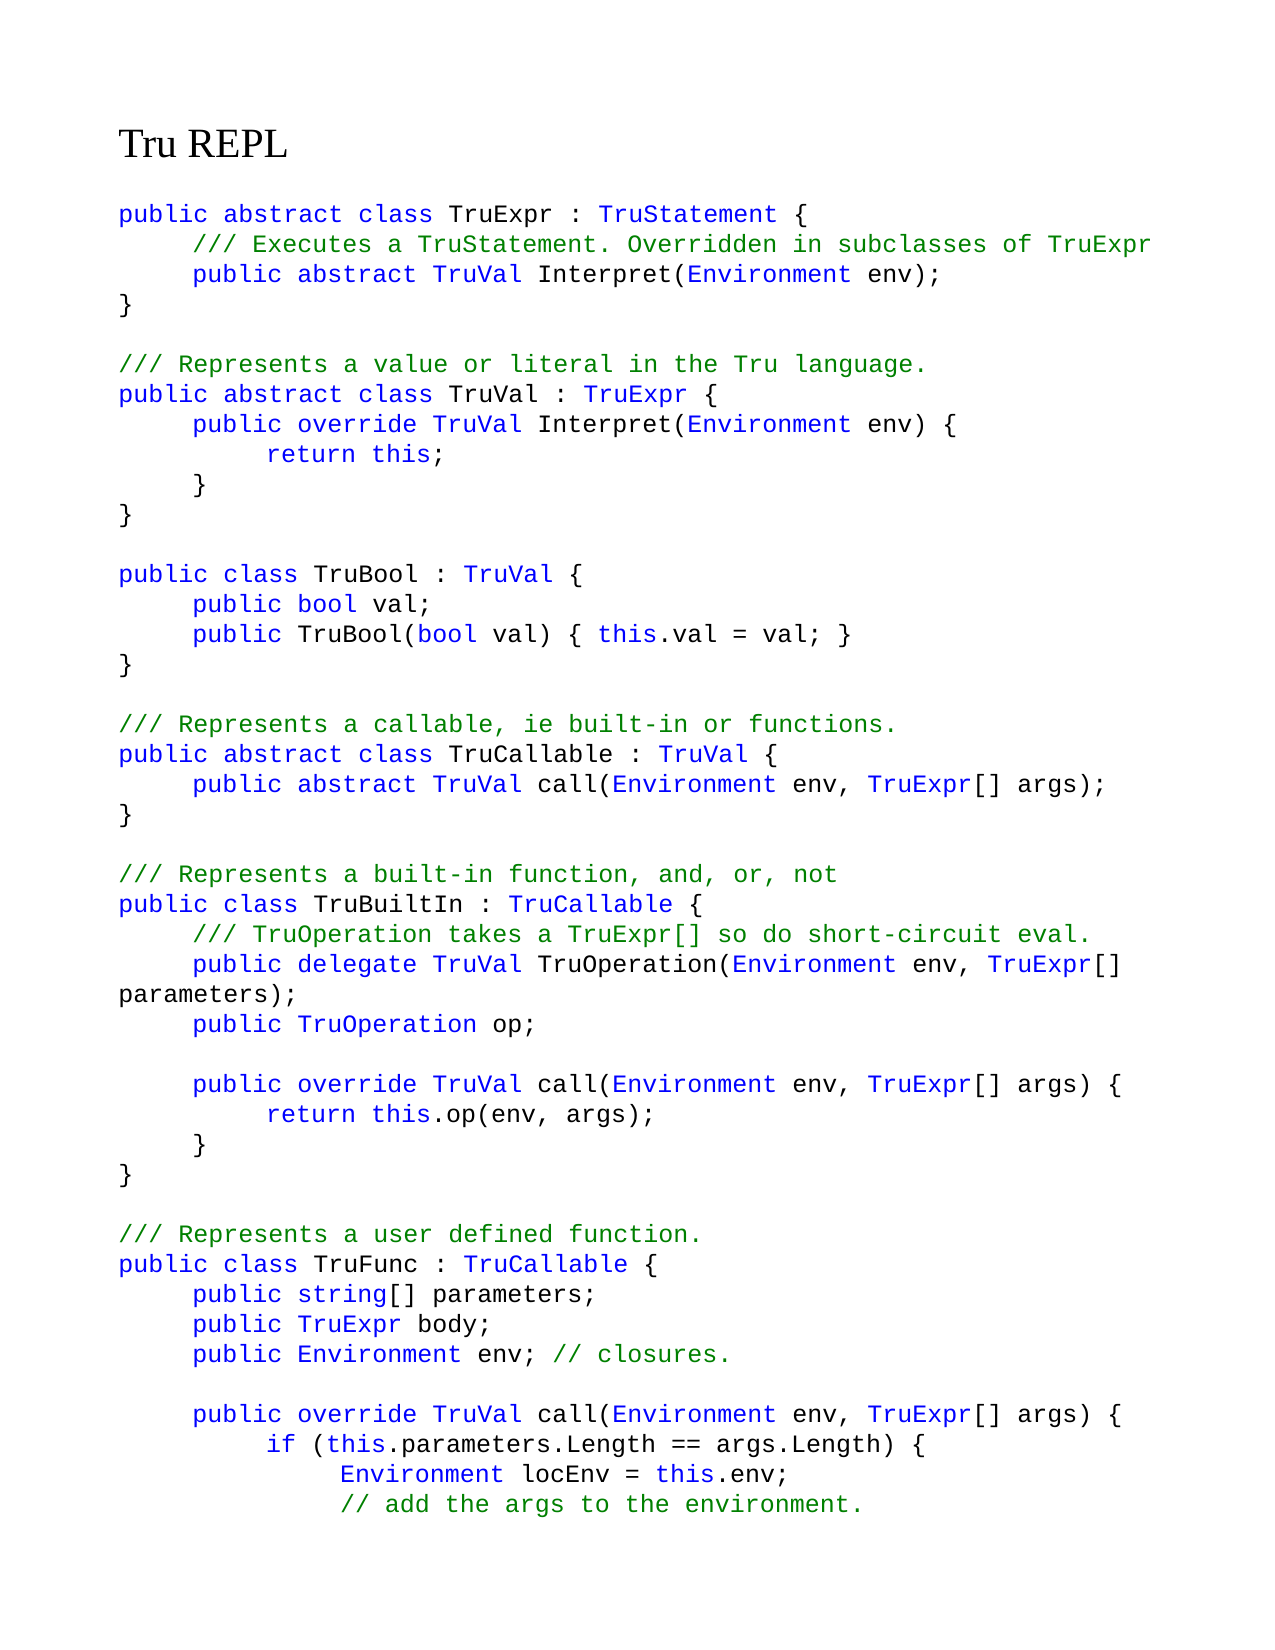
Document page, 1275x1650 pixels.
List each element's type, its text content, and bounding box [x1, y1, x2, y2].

text // add the args to the environment. [118, 1490, 1157, 1520]
text public abstract TruVal Interpret(Environment env); [118, 260, 1157, 290]
text return this; [118, 440, 1157, 470]
text Tru REPL [118, 118, 1157, 166]
text public delegate TruVal TruOperation(Environment env, TruExpr[] parameters); [118, 950, 1157, 1010]
text return this.op(env, args); [118, 1100, 1157, 1130]
text public override TruVal call(Environment env, TruExpr[] args) { [118, 1070, 1157, 1100]
text public override TruVal Interpret(Environment env) { [118, 410, 1157, 440]
text } [118, 470, 1157, 500]
text public abstract class TruVal : TruExpr { [118, 380, 1157, 410]
text public abstract class TruExpr : TruStatement { [118, 200, 1157, 230]
text } [118, 1130, 1157, 1160]
text if (this.parameters.Length == args.Length) { [118, 1430, 1157, 1460]
text Environment locEnv = this.env; [118, 1460, 1157, 1490]
text public class TruBuiltIn : TruCallable { [118, 890, 1157, 920]
text public override TruVal call(Environment env, TruExpr[] args) { [118, 1400, 1157, 1430]
text public Environment env; // closures. [118, 1340, 1157, 1370]
text /// Represents a built-in function, and, or, not [118, 860, 1157, 890]
text /// Represents a value or literal in the Tru language. [118, 350, 1157, 380]
text public string[] parameters; [118, 1280, 1157, 1310]
text } [118, 800, 1157, 830]
text } [118, 1160, 1157, 1190]
text public TruBool(bool val) { this.val = val; } [118, 620, 1157, 650]
text /// TruOperation takes a TruExpr[] so do short-circuit eval. [118, 920, 1157, 950]
text } [118, 290, 1157, 320]
text public TruExpr body; [118, 1310, 1157, 1340]
text /// Represents a callable, ie built-in or functions. [118, 710, 1157, 740]
text /// Represents a user defined function. [118, 1220, 1157, 1250]
text public bool val; [118, 590, 1157, 620]
text public abstract TruVal call(Environment env, TruExpr[] args); [118, 770, 1157, 800]
text /// Executes a TruStatement. Overridden in subclasses of TruExpr [118, 230, 1157, 260]
text public class TruFunc : TruCallable { [118, 1250, 1157, 1280]
text public class TruBool : TruVal { [118, 560, 1157, 590]
text public abstract class TruCallable : TruVal { [118, 740, 1157, 770]
text } [118, 500, 1157, 530]
text public TruOperation op; [118, 1010, 1157, 1040]
text } [118, 650, 1157, 680]
